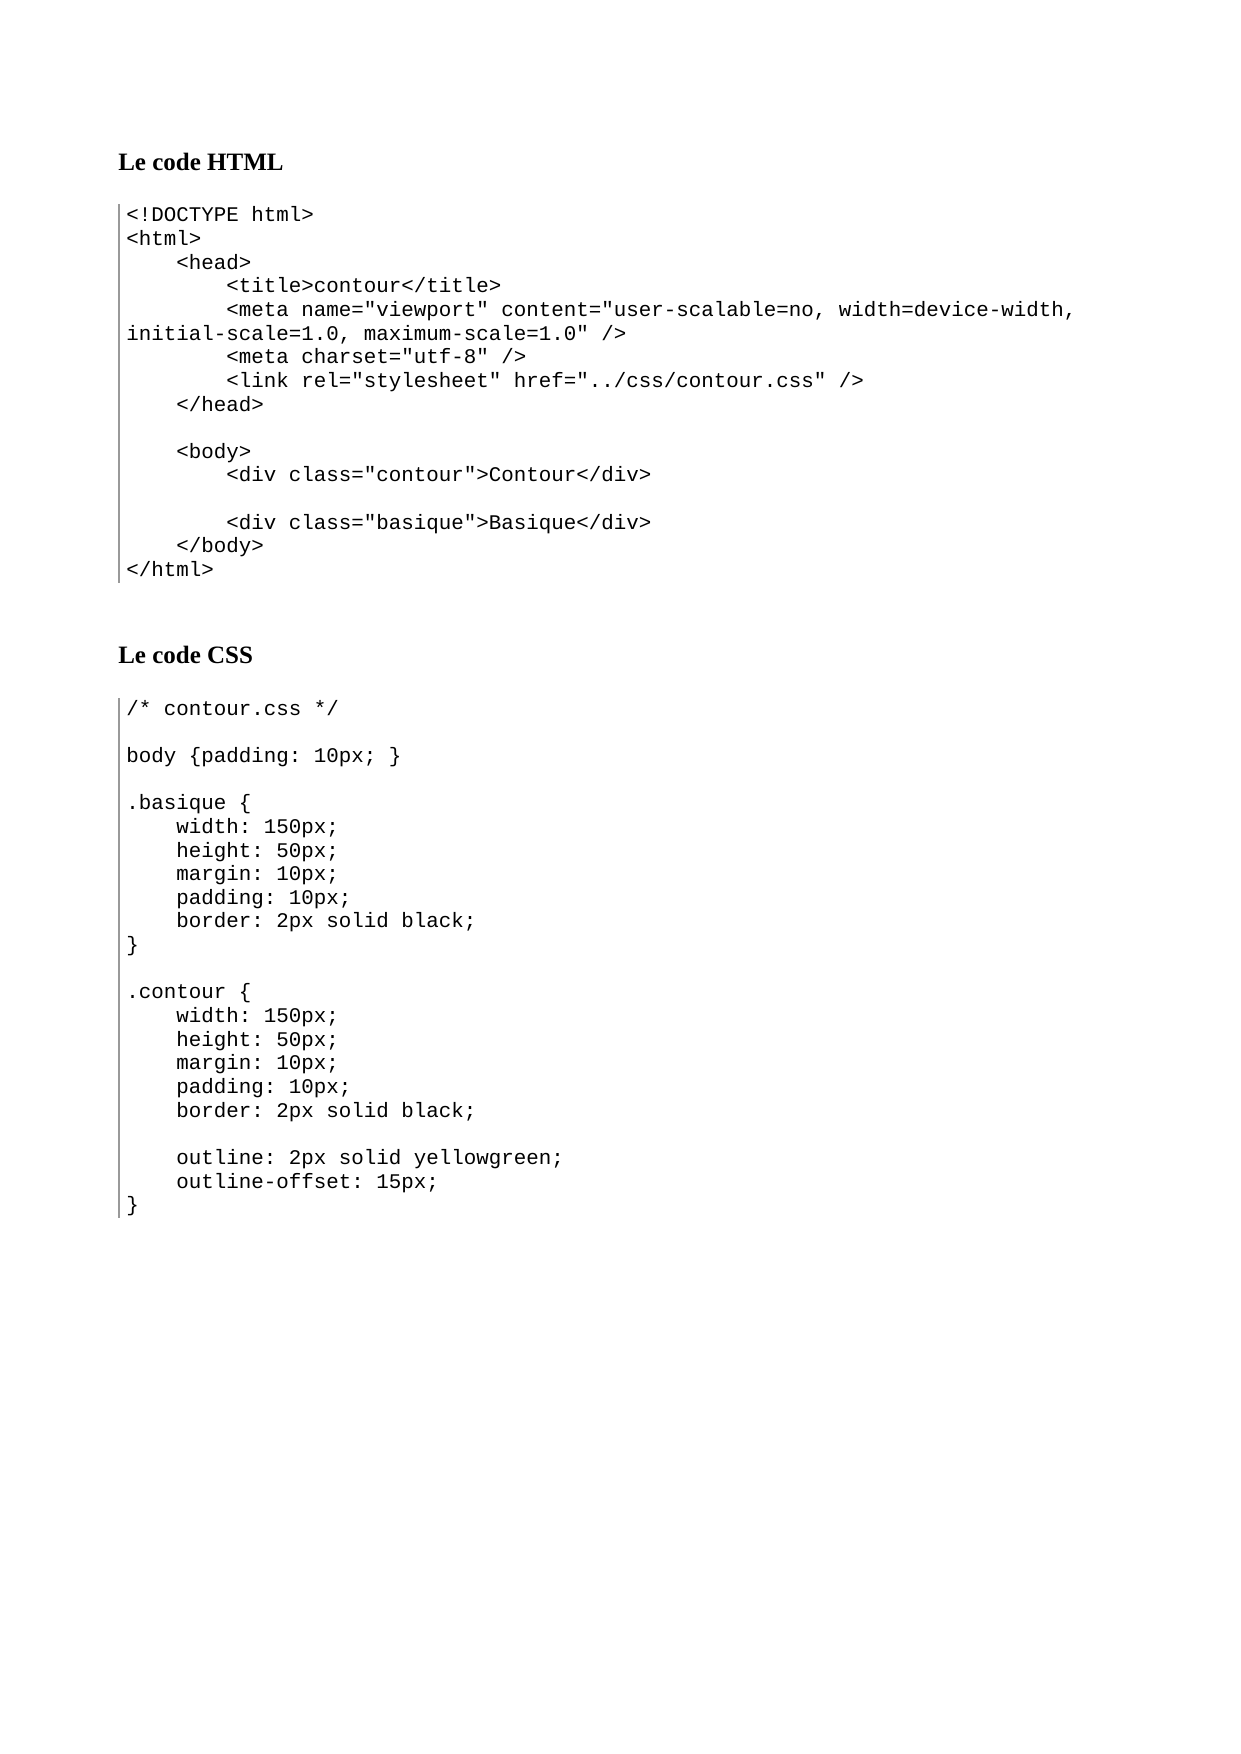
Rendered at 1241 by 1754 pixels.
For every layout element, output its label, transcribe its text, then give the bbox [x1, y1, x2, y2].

text padding: 10px; [120, 887, 1122, 911]
text </body> [120, 535, 1122, 559]
text </head> [120, 393, 1122, 417]
text Le code CSS [118, 640, 1122, 669]
text </html> [120, 559, 1122, 583]
text /* contour.css */ [120, 698, 1122, 721]
text border: 2px solid black; [120, 1100, 1122, 1123]
text width: 150px; [120, 1005, 1122, 1029]
text padding: 10px; [120, 1076, 1122, 1100]
text .basique { [120, 792, 1122, 816]
text height: 50px; [120, 839, 1122, 863]
text <meta charset="utf-8" /> [120, 346, 1122, 370]
text } [120, 1194, 1122, 1218]
text margin: 10px; [120, 1052, 1122, 1076]
text <link rel="stylesheet" href="../css/contour.css" /> [120, 370, 1122, 393]
text } [120, 934, 1122, 958]
text <!DOCTYPE html> [120, 204, 1122, 228]
text .contour { [120, 981, 1122, 1005]
text <div class="contour">Contour</div> [120, 464, 1122, 488]
text outline: 2px solid yellowgreen; [120, 1147, 1122, 1171]
text width: 150px; [120, 816, 1122, 839]
text body {padding: 10px; } [120, 745, 1122, 769]
text <div class="basique">Basique</div> [120, 512, 1122, 535]
text <head> [120, 252, 1122, 275]
text <html> [120, 228, 1122, 252]
text Le code HTML [118, 147, 1122, 176]
text margin: 10px; [120, 863, 1122, 887]
text <meta name="viewport" content="user-scalable=no, width=device-width, initial-scale=1.0, maximum-scale=1.0" /> [120, 299, 1122, 346]
text outline-offset: 15px; [120, 1171, 1122, 1194]
text <body> [120, 441, 1122, 464]
text border: 2px solid black; [120, 911, 1122, 934]
text height: 50px; [120, 1029, 1122, 1052]
text <title>contour</title> [120, 275, 1122, 299]
